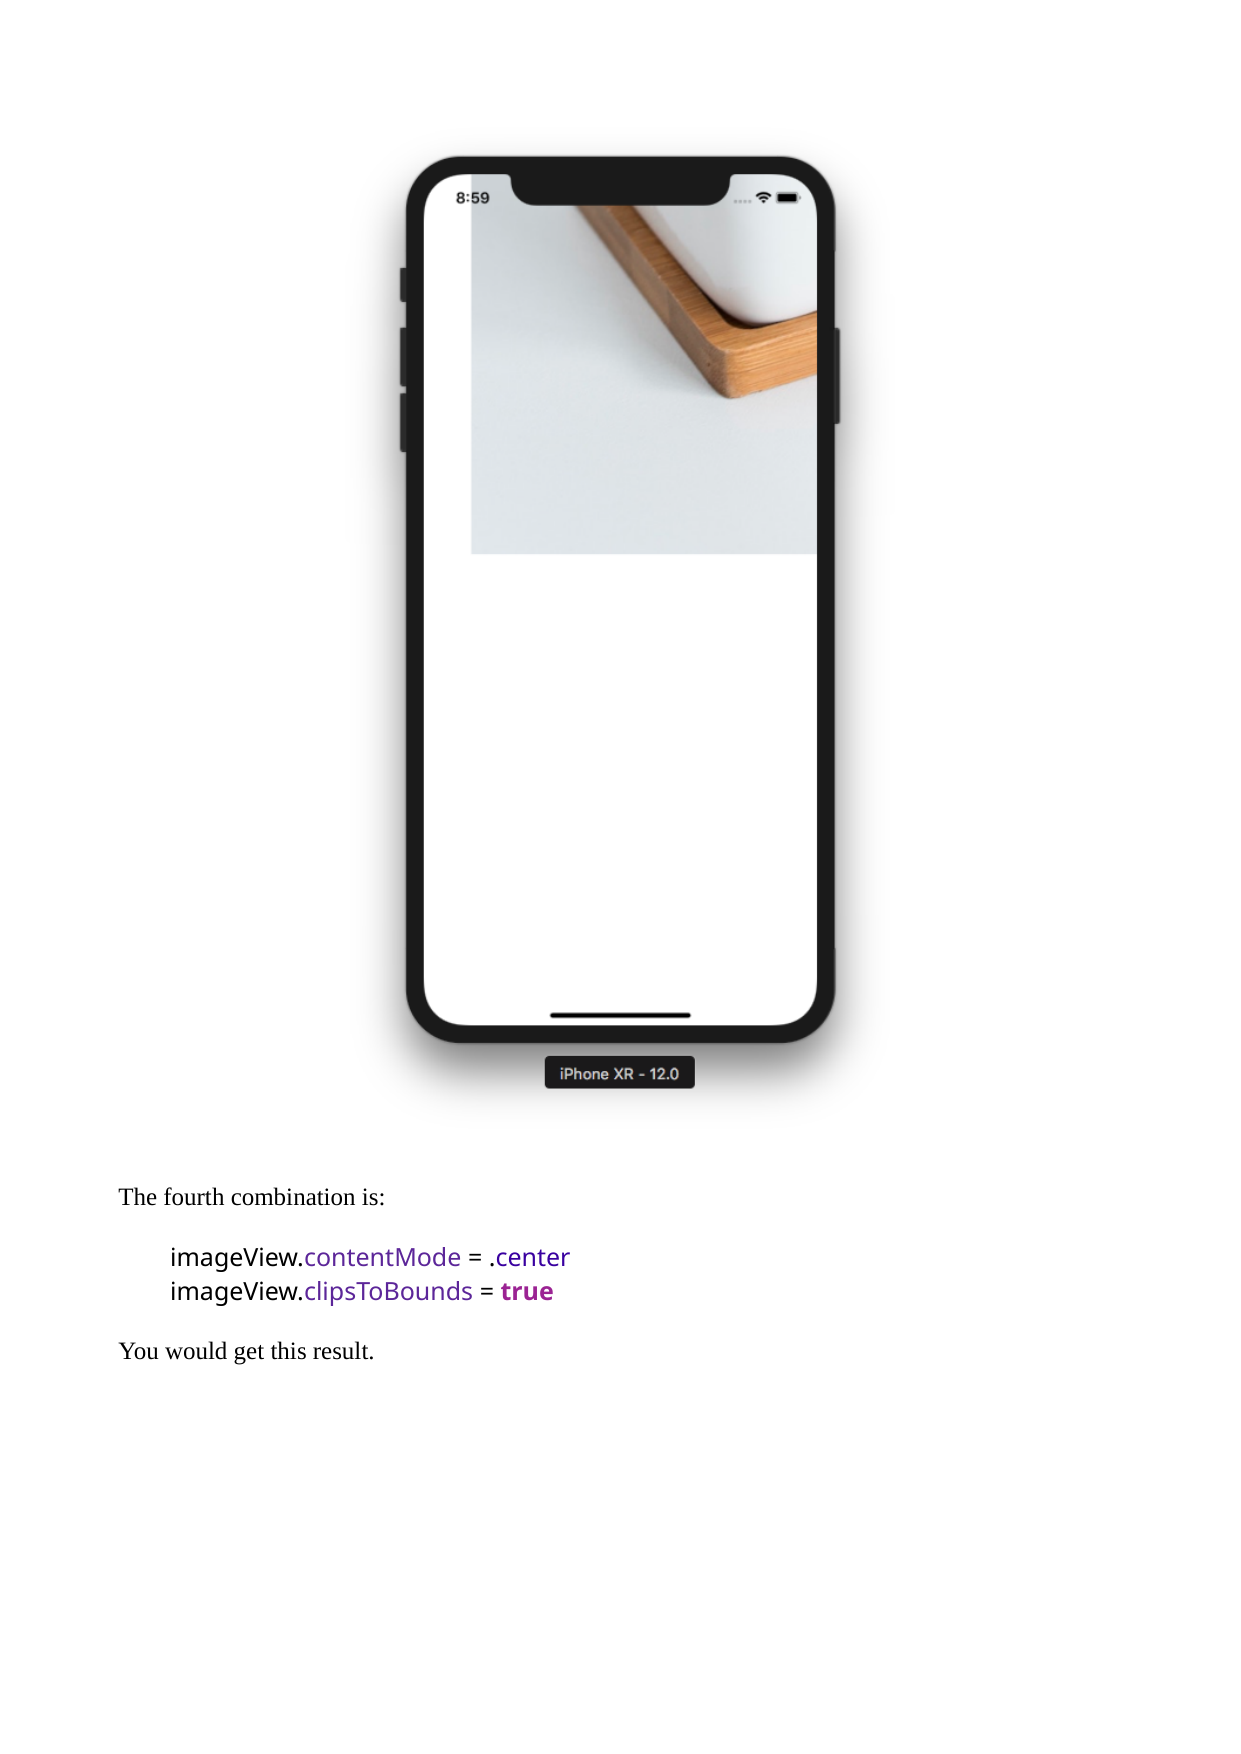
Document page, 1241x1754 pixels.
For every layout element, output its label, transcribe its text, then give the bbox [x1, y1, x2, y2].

text You would get this result. [118, 1336, 1122, 1365]
picture [330, 118, 911, 1138]
text imageView.clipsToBounds = true [118, 1273, 1122, 1307]
text imageView.contentMode = .center [118, 1239, 1122, 1273]
text The fourth combination is: [118, 1182, 1122, 1211]
